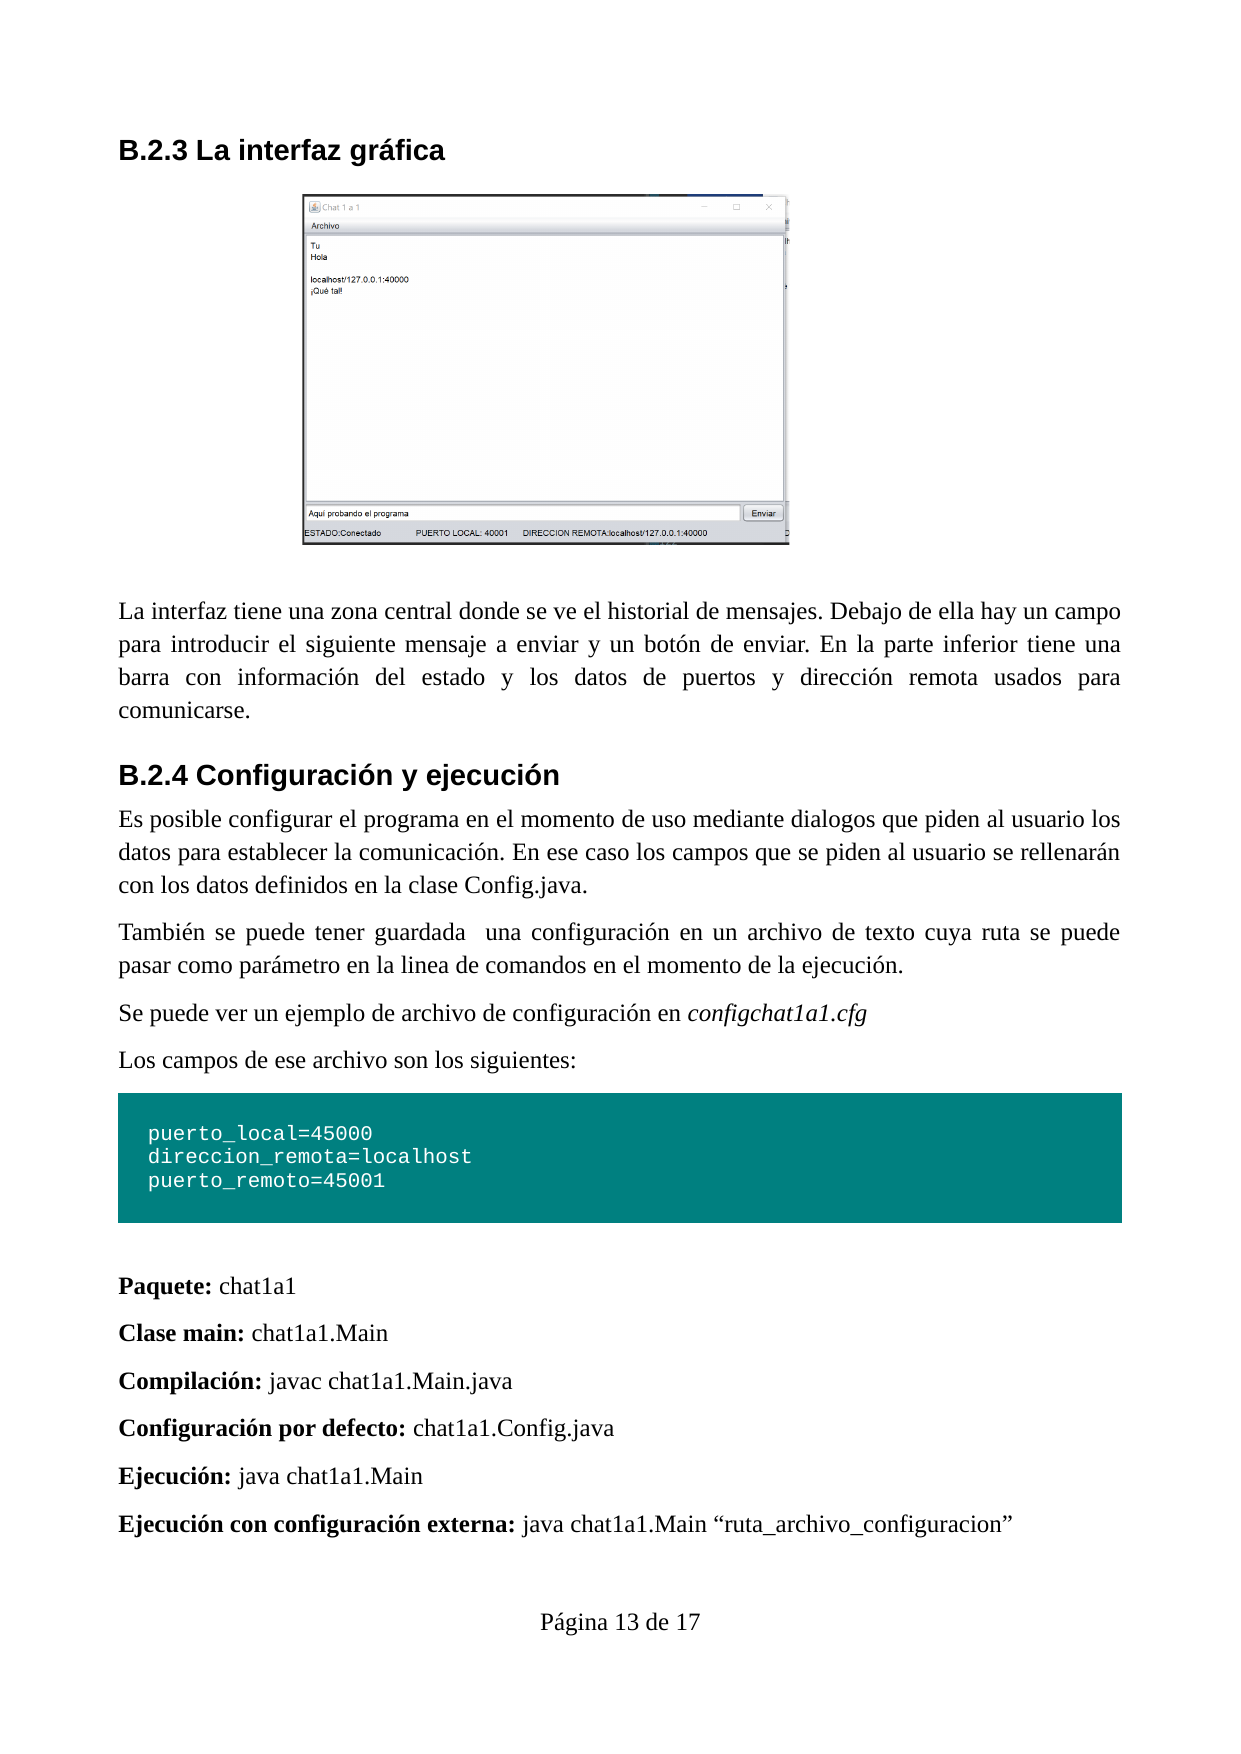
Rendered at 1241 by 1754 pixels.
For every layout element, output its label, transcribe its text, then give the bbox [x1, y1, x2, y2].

text Ejecución con configuración externa: java chat1a1.Main “ruta_archivo_configuracion” [118, 1509, 1122, 1537]
text puerto_remoto=45001 [118, 1170, 1122, 1223]
text Compilación: javac chat1a1.Main.java [118, 1366, 1122, 1395]
text Configuración por defecto: chat1a1.Config.java [118, 1413, 1122, 1442]
picture [302, 194, 790, 545]
text Es posible configurar el programa en el momento de uso mediante dialogos que piden al usuario los datos para establecer la comunicación. En ese caso los campos que se piden al usuario se rellenarán con los datos definidos en la clase Config.java. [118, 804, 1122, 898]
subtitle B.2.4 Configuración y ejecución [118, 758, 1122, 791]
text Los campos de ese archivo son los siguientes: [118, 1046, 1122, 1074]
text Paquete: chat1a1 [118, 1271, 1122, 1299]
text puerto_local=45000 [118, 1093, 1122, 1146]
text Se puede ver un ejemplo de archivo de configuración en configchat1a1.cfg [118, 998, 1122, 1027]
subtitle B.2.3 La interfaz gráfica [118, 133, 1122, 166]
text direccion_remota=localhost [118, 1146, 1122, 1170]
text Clase main: chat1a1.Main [118, 1318, 1122, 1347]
text También se puede tener guardada una configuración en un archivo de texto cuya ruta se puede pasar como parámetro en la linea de comandos en el momento de la ejecución. [118, 917, 1122, 979]
text La interfaz tiene una zona central donde se ve el historial de mensajes. Debajo de ella hay un campo para introducir el siguiente mensaje a enviar y un botón de enviar. En la parte inferior tiene una barra con información del estado y los datos de puertos y dirección remota usados para comunicarse. [118, 596, 1122, 724]
text Ejecución: java chat1a1.Main [118, 1461, 1122, 1490]
